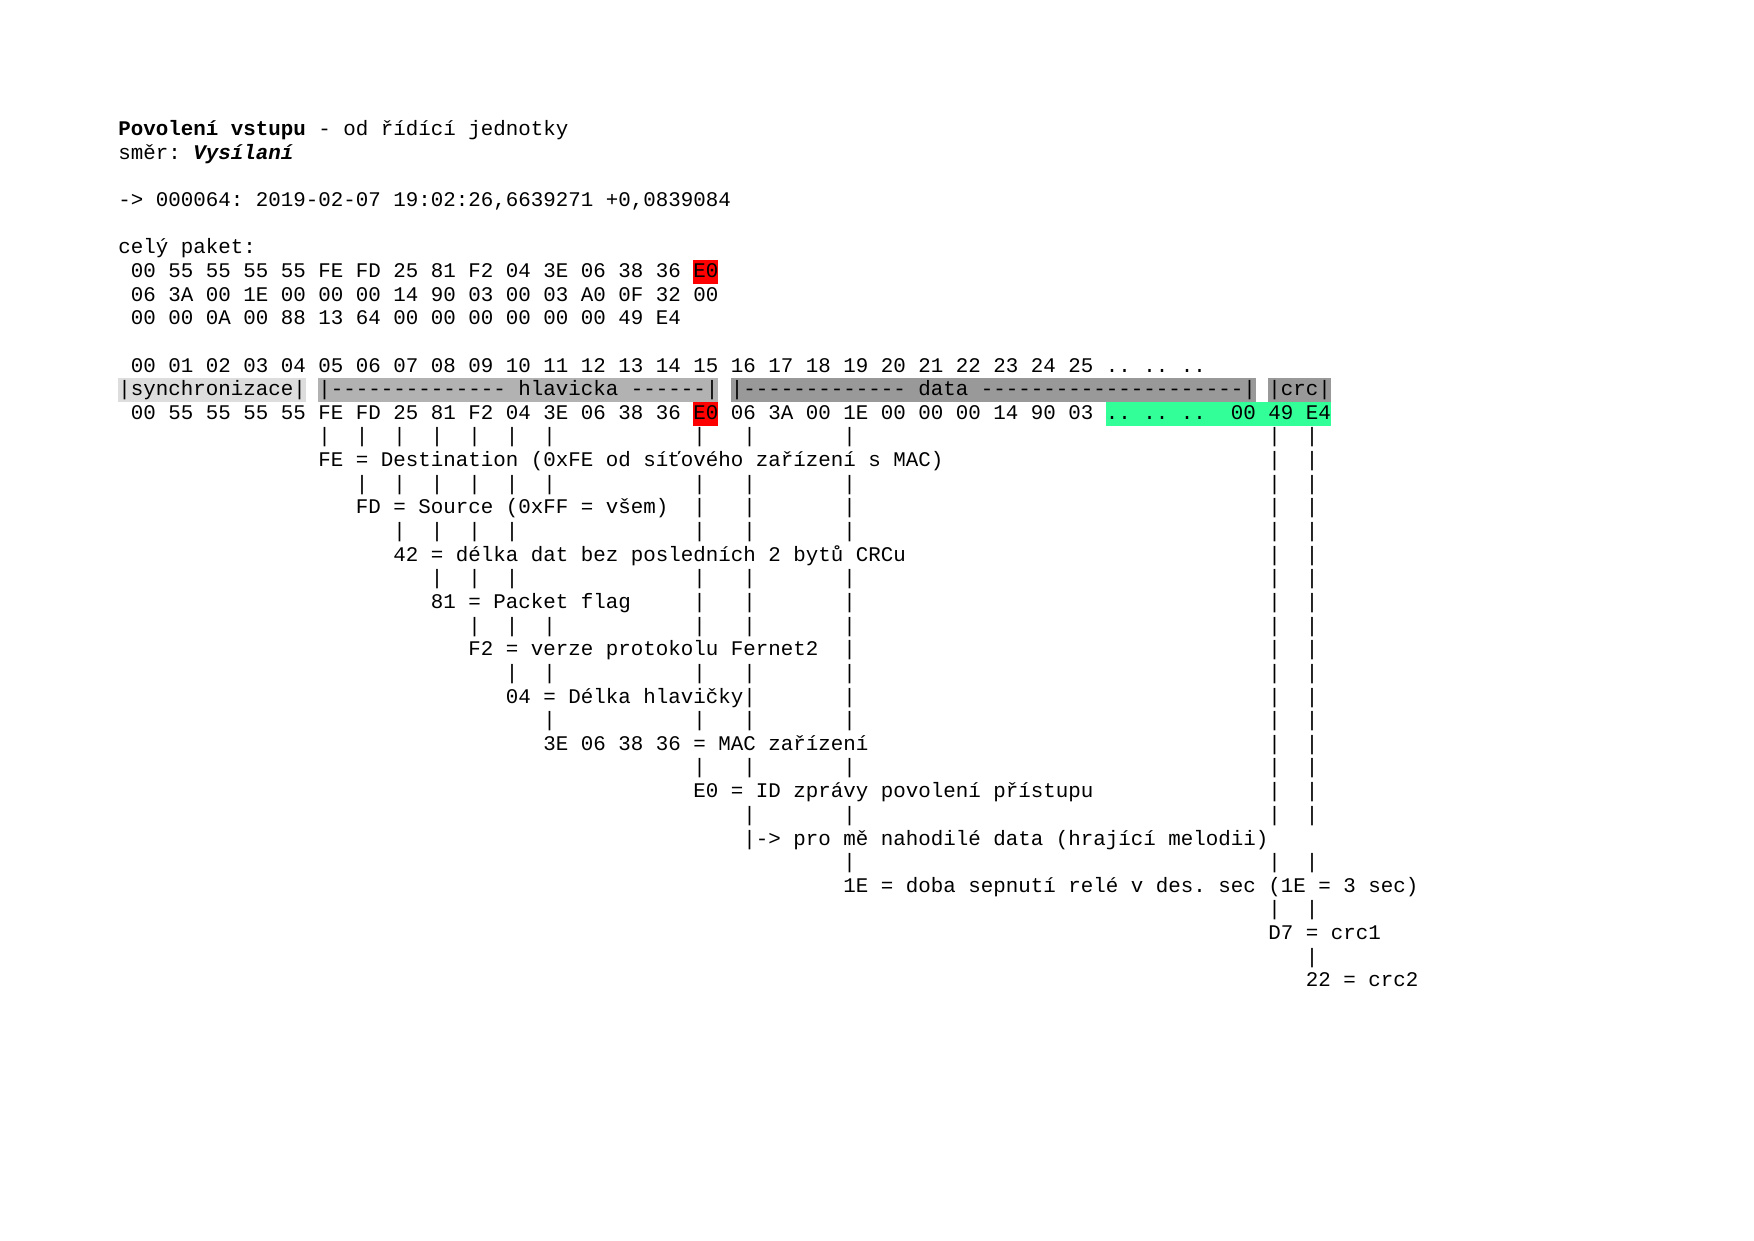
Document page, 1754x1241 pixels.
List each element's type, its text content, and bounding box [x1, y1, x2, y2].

text FD = Source (0xFF = všem) | | | | | [118, 496, 1636, 520]
text F2 = verze protokolu Fernet2 | | | [118, 638, 1636, 662]
text D7 = crc1 [118, 922, 1636, 946]
text |synchronizace| |-------------- hlavicka ------| |------------- data ---------------------| |crc| [118, 378, 1636, 402]
text | | | | | | | | [118, 567, 1636, 591]
text | | | | | | | | | [118, 520, 1636, 544]
text 04 = Délka hlavičky| | | | [118, 686, 1636, 709]
text 81 = Packet flag | | | | | [118, 591, 1636, 615]
text | [118, 946, 1636, 969]
text | | | | | | [118, 709, 1636, 733]
text 06 3A 00 1E 00 00 00 14 90 03 00 03 A0 0F 32 00 [118, 284, 1636, 307]
text | | | | | | | | | | | [118, 473, 1636, 496]
text 00 55 55 55 55 FE FD 25 81 F2 04 3E 06 38 36 E0 06 3A 00 1E 00 00 00 14 90 03 .. .. .. 00 49 E4 [118, 402, 1636, 426]
text |-> pro mě nahodilé data (hrající melodii) [118, 827, 1636, 851]
text | | | | | | | [118, 662, 1636, 686]
text 22 = crc2 [118, 969, 1636, 993]
text 42 = délka dat bez posledních 2 bytů CRCu | | [118, 544, 1636, 567]
text FE = Destination (0xFE od síťového zařízení s MAC) | | [118, 449, 1636, 473]
text Povolení vstupu - od řídící jednotky [118, 118, 1636, 142]
text | | [118, 898, 1636, 922]
text celý paket: [118, 236, 1636, 260]
text 1E = doba sepnutí relé v des. sec (1E = 3 sec) [118, 875, 1636, 898]
text | | | | | | | | | | | | [118, 426, 1636, 449]
text 00 00 0A 00 88 13 64 00 00 00 00 00 00 49 E4 [118, 307, 1636, 331]
text | | | [118, 851, 1636, 875]
text | | | | | | | | [118, 615, 1636, 638]
text 3E 06 38 36 = MAC zařízení | | [118, 733, 1636, 757]
text 00 01 02 03 04 05 06 07 08 09 10 11 12 13 14 15 16 17 18 19 20 21 22 23 24 25 .. .. .. [118, 354, 1636, 378]
text | | | | [118, 804, 1636, 827]
text E0 = ID zprávy povolení přístupu | | [118, 780, 1636, 804]
text -> 000064: 2019-02-07 19:02:26,6639271 +0,0839084 [118, 189, 1636, 213]
text 00 55 55 55 55 FE FD 25 81 F2 04 3E 06 38 36 E0 [118, 260, 1636, 284]
text | | | | | [118, 757, 1636, 780]
text směr: Vysílaní [118, 142, 1636, 165]
